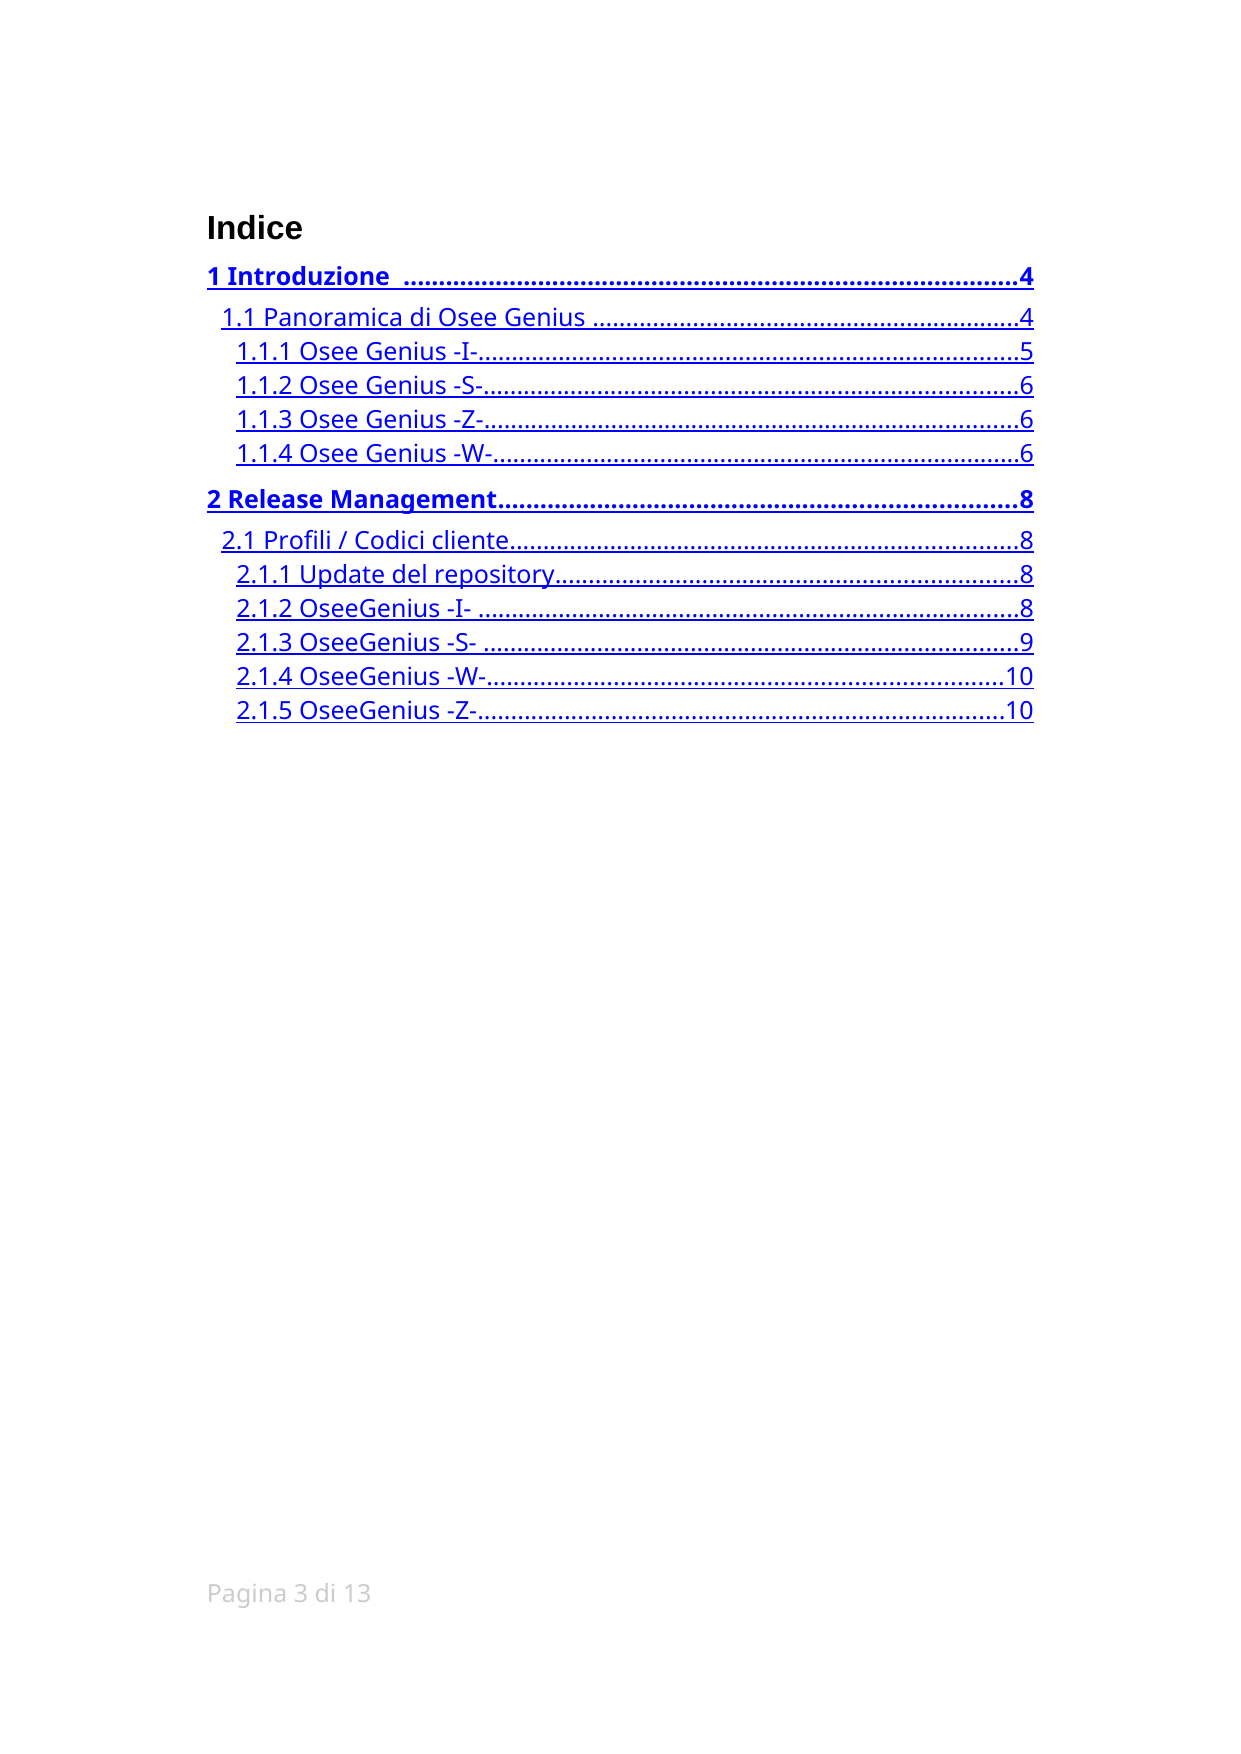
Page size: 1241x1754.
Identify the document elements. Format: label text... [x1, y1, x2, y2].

text [236, 689, 1033, 693]
text [236, 466, 1033, 470]
text 1.1.3 Osee Genius -Z- 6 [236, 402, 1033, 430]
text 2.1.1 Update del repository 8 [236, 557, 1033, 585]
text [236, 398, 1033, 402]
text 1.1.4 Osee Genius -W- 6 [236, 436, 1033, 464]
text 1.1 Panoramica di Osee Genius 4 [221, 299, 1033, 328]
text 2 Release Management 8 [207, 482, 1033, 511]
text [236, 432, 1033, 436]
text 1 Introduzione 4 [207, 259, 1033, 288]
text 2.1 Profili / Codici cliente 8 [221, 522, 1033, 551]
text 1.1.1 Osee Genius -I- 5 [236, 333, 1033, 362]
text [236, 621, 1033, 625]
text 2.1.5 OseeGenius -Z- 10 [236, 693, 1033, 722]
text [221, 553, 1033, 557]
text 2.1.2 OseeGenius -I- 8 [236, 591, 1033, 619]
text 2.1.4 OseeGenius -W- 10 [236, 659, 1033, 688]
text [236, 587, 1033, 591]
text 2.1.3 OseeGenius -S- 9 [236, 625, 1033, 653]
subtitle Indice [207, 208, 1033, 247]
text [236, 723, 1033, 727]
text [236, 655, 1033, 659]
text 1.1.2 Osee Genius -S- 6 [236, 367, 1033, 396]
